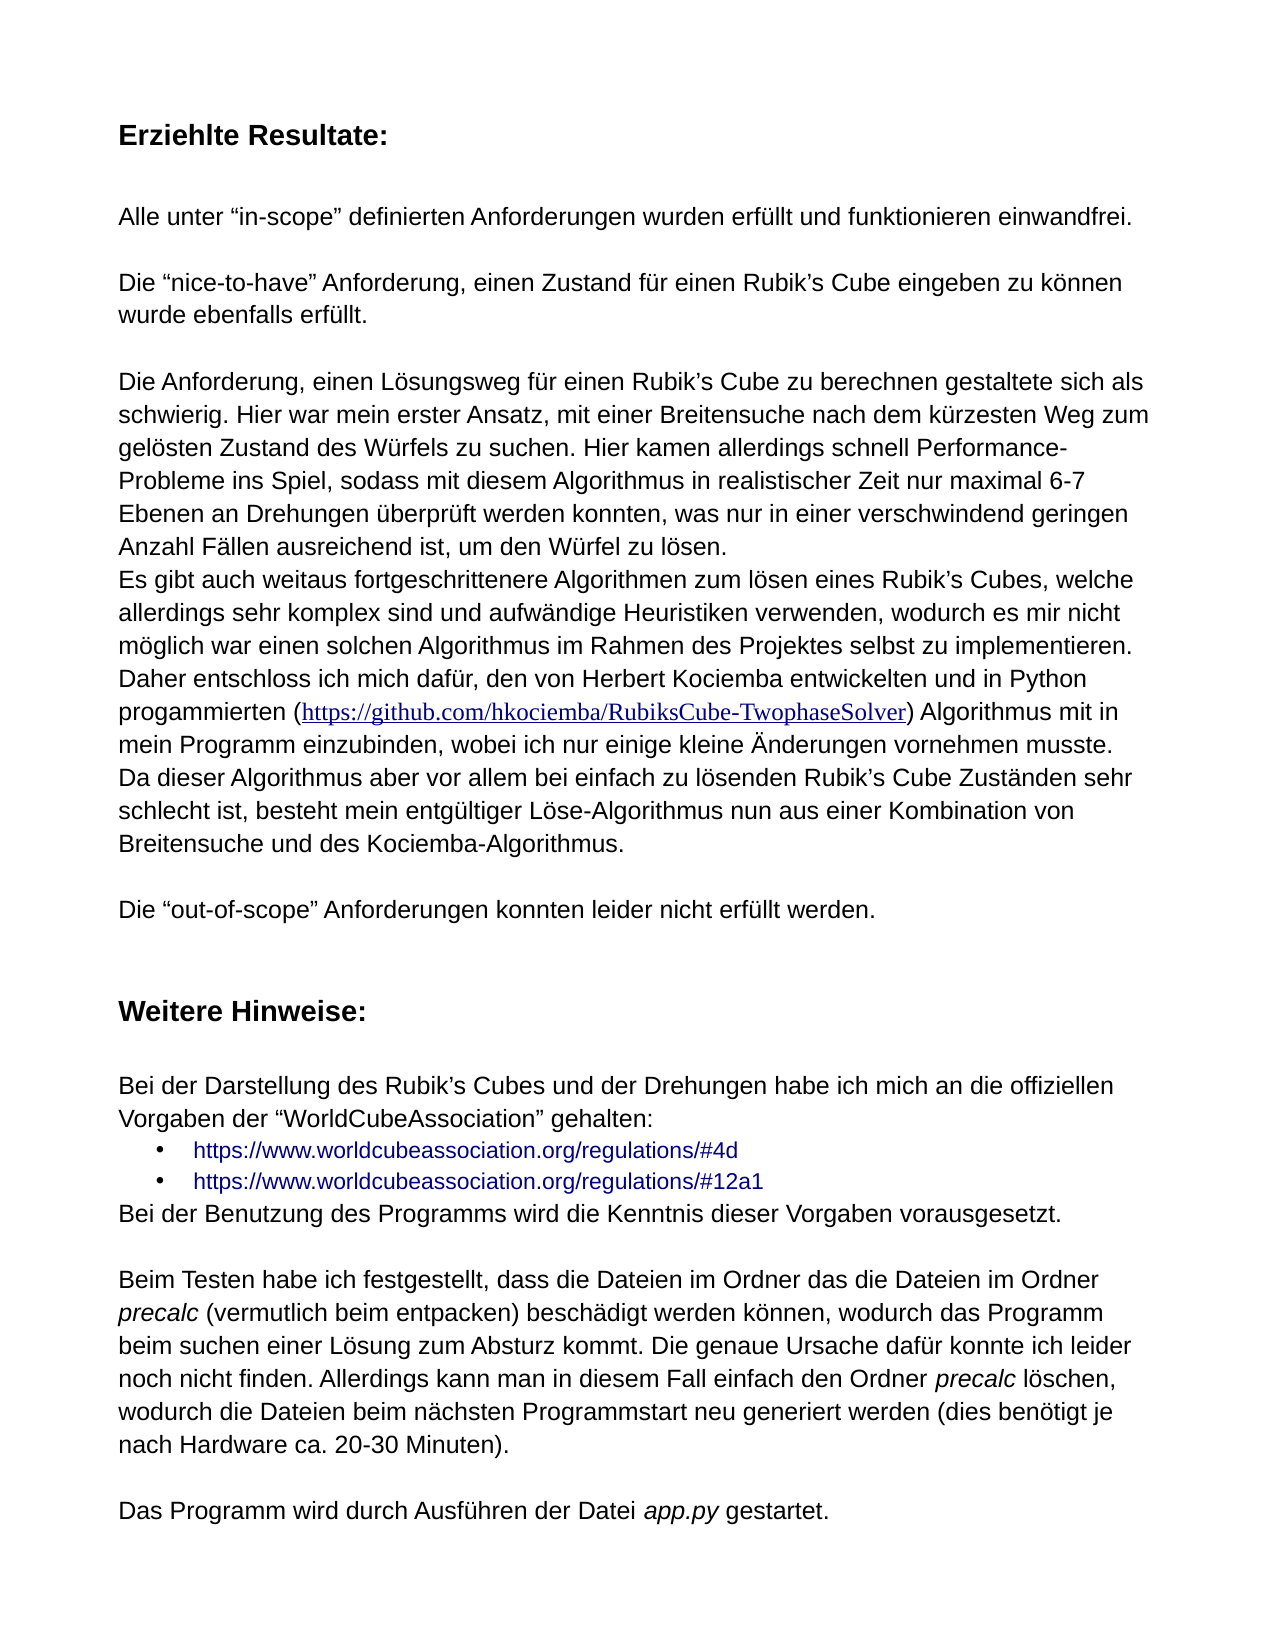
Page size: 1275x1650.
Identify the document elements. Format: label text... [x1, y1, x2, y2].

text Alle unter “in-scope” definierten Anforderungen wurden erfüllt und funktionieren einwandfrei. [118, 201, 1157, 230]
text Bei der Darstellung des Rubik’s Cubes und der Drehungen habe ich mich an die offiziellen Vorgaben der “WorldCubeAssociation” gehalten: [118, 1071, 1157, 1133]
text Die “nice-to-have” Anforderung, einen Zustand für einen Rubik’s Cube eingeben zu können wurde ebenfalls erfüllt. [118, 267, 1157, 329]
text Weitere Hinweise: [118, 994, 1157, 1028]
text Das Programm wird durch Ausführen der Datei app.py gestartet. [118, 1496, 1157, 1525]
text Erziehlte Resultate: [118, 118, 1157, 152]
text Es gibt auch weitaus fortgeschrittenere Algorithmen zum lösen eines Rubik’s Cubes, welche allerdings sehr komplex sind und aufwändige Heuristiken verwenden, wodurch es mir nicht möglich war einen solchen Algorithmus im Rahmen des Projektes selbst zu implementieren. [118, 565, 1157, 659]
text Beim Testen habe ich festgestellt, dass die Dateien im Ordner das die Dateien im Ordner precalc (vermutlich beim entpacken) beschädigt werden können, wodurch das Programm beim suchen einer Lösung zum Absturz kommt. Die genaue Ursache dafür konnte ich leider noch nicht finden. Allerdings kann man in diesem Fall einfach den Ordner precalc löschen, wodurch die Dateien beim nächsten Programmstart neu generiert werden (dies benötigt je nach Hardware ca. 20-30 Minuten). [118, 1265, 1157, 1459]
text Daher entschloss ich mich dafür, den von Herbert Kociemba entwickelten und in Python progammierten (https://github.com/hkociemba/RubiksCube-TwophaseSolver) Algorithmus mit in mein Programm einzubinden, wobei ich nur einige kleine Änderungen vornehmen musste. [118, 664, 1157, 759]
text Die Anforderung, einen Lösungsweg für einen Rubik’s Cube zu berechnen gestaltete sich als schwierig. Hier war mein erster Ansatz, mit einer Breitensuche nach dem kürzesten Weg zum gelösten Zustand des Würfels zu suchen. Hier kamen allerdings schnell Performance-Probleme ins Spiel, sodass mit diesem Algorithmus in realistischer Zeit nur maximal 6-7 Ebenen an Drehungen überprüft werden konnten, was nur in einer verschwindend geringen Anzahl Fällen ausreichend ist, um den Würfel zu lösen. [118, 367, 1157, 560]
list https://www.worldcubeassociation.org/regulations/#12a1 [156, 1168, 1157, 1195]
list https://www.worldcubeassociation.org/regulations/#4d [156, 1137, 1157, 1164]
text Die “out-of-scope” Anforderungen konnten leider nicht erfüllt werden. [118, 895, 1157, 924]
text Da dieser Algorithmus aber vor allem bei einfach zu lösenden Rubik’s Cube Zuständen sehr schlecht ist, besteht mein entgültiger Löse-Algorithmus nun aus einer Kombination von Breitensuche und des Kociemba-Algorithmus. [118, 763, 1157, 858]
text Bei der Benutzung des Programms wird die Kenntnis dieser Vorgaben vorausgesetzt. [118, 1199, 1157, 1228]
